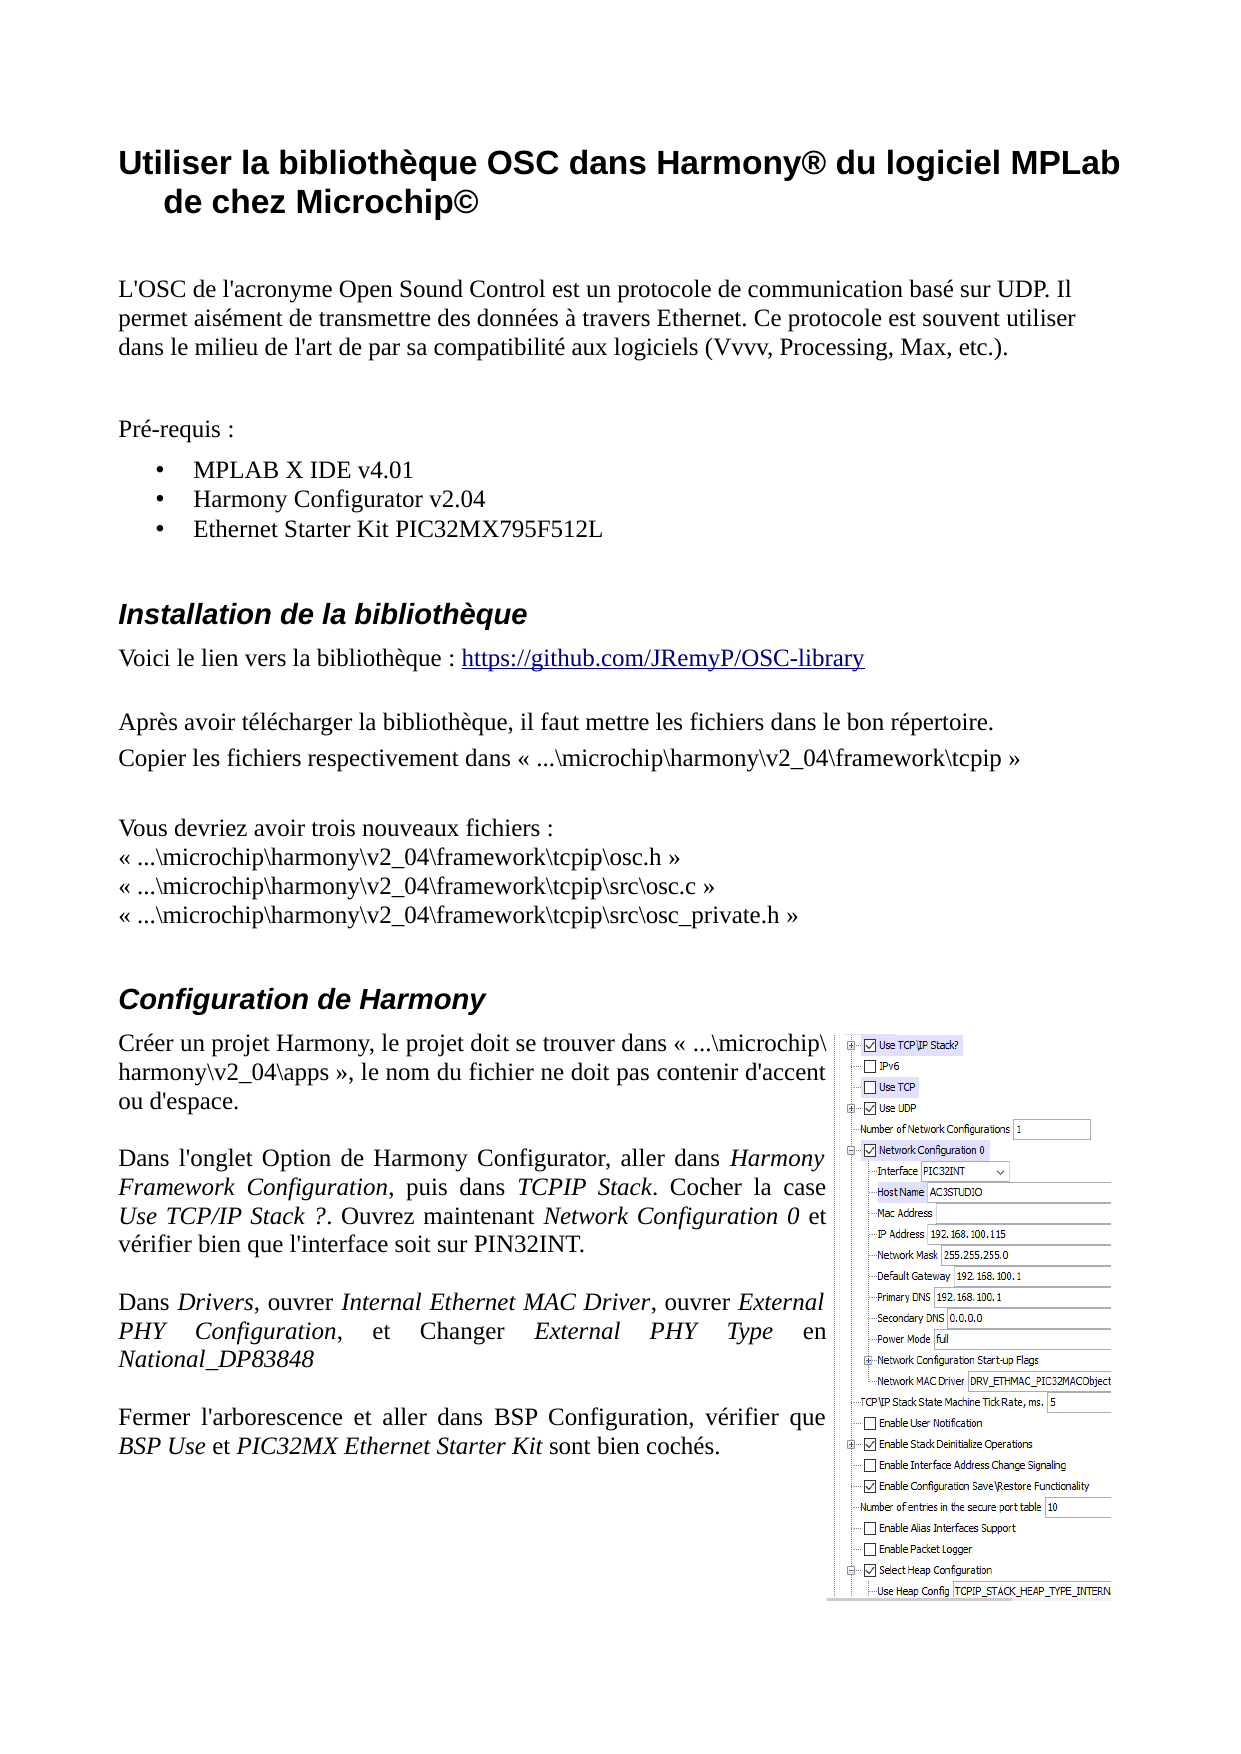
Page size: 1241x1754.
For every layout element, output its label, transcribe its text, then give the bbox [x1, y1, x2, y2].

text Dans l'onglet Option de Harmony Configurator, aller dans Harmony Framework Configuration, puis dans TCPIP Stack. Cocher la case Use TCP/IP Stack ?. Ouvrez maintenant Network Configuration 0 et vérifier bien que l'interface soit sur PIN32INT. [118, 1143, 826, 1258]
text Dans Drivers, ouvrer Internal Ethernet MAC Driver, ouvrer External PHY Configuration, et Changer External PHY Type en National_DP83848 [118, 1287, 826, 1373]
subtitle Installation de la bibliothèque [118, 597, 1122, 631]
text Copier les fichiers respectivement dans « ...\microchip\harmony\v2_04\framework\tcpip » [118, 743, 1122, 771]
picture [826, 1034, 1111, 1601]
subtitle Utiliser la bibliothèque OSC dans Harmony® du logiciel MPLab de chez Microchip© [118, 143, 1122, 220]
list Ethernet Starter Kit PIC32MX795F512L [156, 514, 1122, 542]
list MPLAB X IDE v4.01 [156, 455, 1122, 484]
text Créer un projet Harmony, le projet doit se trouver dans « ...\microchip\harmony\v2_04\apps », le nom du fichier ne doit pas contenir d'accent ou d'espace. [118, 1028, 1122, 1114]
subtitle Configuration de Harmony [118, 982, 1122, 1016]
text Pré-requis : [118, 414, 1122, 443]
text Voici le lien vers la bibliothèque : https://github.com/JRemyP/OSC-library [118, 643, 1122, 672]
text Fermer l'arborescence et aller dans BSP Configuration, vérifier que BSP Use et PIC32MX Ethernet Starter Kit sont bien cochés. [118, 1402, 826, 1459]
text « ...\microchip\harmony\v2_04\framework\tcpip\src\osc_private.h » [118, 900, 1122, 928]
text Après avoir télécharger la bibliothèque, il faut mettre les fichiers dans le bon répertoire. [118, 707, 1122, 736]
text L'OSC de l'acronyme Open Sound Control est un protocole de communication basé sur UDP. Il permet aisément de transmettre des données à travers Ethernet. Ce protocole est souvent utiliser dans le milieu de l'art de par sa compatibilité aux logiciels (Vvvv, Processing, Max, etc.). [118, 274, 1122, 360]
text Vous devriez avoir trois nouveaux fichiers : [118, 813, 1122, 842]
list Harmony Configurator v2.04 [156, 484, 1122, 513]
text « ...\microchip\harmony\v2_04\framework\tcpip\osc.h » [118, 842, 1122, 871]
text « ...\microchip\harmony\v2_04\framework\tcpip\src\osc.c » [118, 871, 1122, 900]
